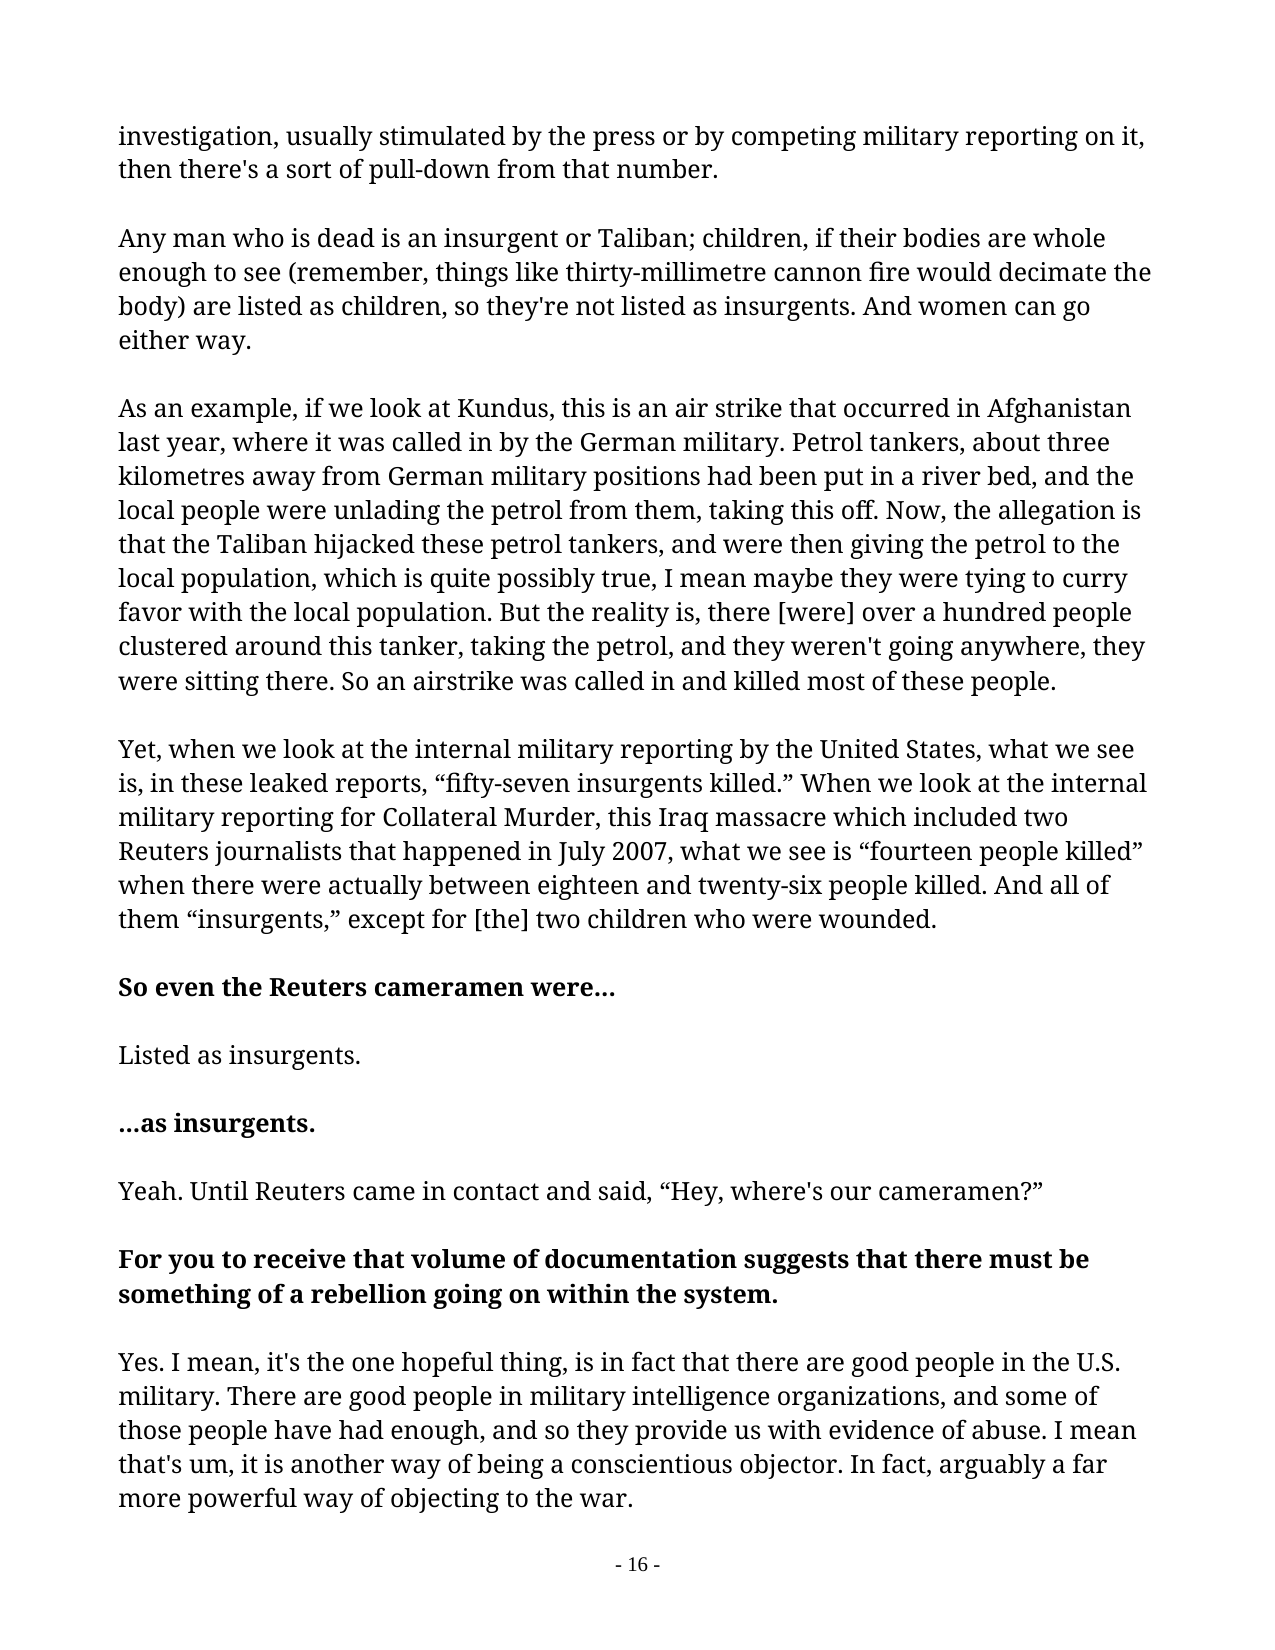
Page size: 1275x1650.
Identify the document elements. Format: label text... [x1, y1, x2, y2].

text Yeah. Until Reuters came in contact and said, “Hey, where's our cameramen?” [118, 1174, 1157, 1208]
text As an example, if we look at Kundus, this is an air strike that occurred in Afghanistan last year, where it was called in by the German military. Petrol tankers, about three kilometres away from German military positions had been put in a river bed, and the local people were unlading the petrol from them, taking this off. Now, the allegation is that the Taliban hijacked these petrol tankers, and were then giving the petrol to the local population, which is quite possibly true, I mean maybe they were tying to curry favor with the local population. But the reality is, there [were] over a hundred people clustered around this tanker, taking the petrol, and they weren't going anywhere, they were sitting there. So an airstrike was called in and killed most of these people. [118, 391, 1157, 697]
text So even the Reuters cameramen were... [118, 970, 1157, 1004]
text Yes. I mean, it's the one hopeful thing, is in fact that there are good people in the U.S. military. There are good people in military intelligence organizations, and some of those people have had enough, and so they provide us with evidence of abuse. I mean that's um, it is another way of being a conscientious objector. In fact, arguably a far more powerful way of objecting to the war. [118, 1344, 1157, 1515]
text Any man who is dead is an insurgent or Taliban; children, if their bodies are whole enough to see (remember, things like thirty-millimetre cannon fire would decimate the body) are listed as children, so they're not listed as insurgents. And women can go either way. [118, 220, 1157, 357]
text investigation, usually stimulated by the press or by competing military reporting on it, then there's a sort of pull-down from that number. [118, 118, 1157, 186]
text ...as insurgents. [118, 1106, 1157, 1140]
text For you to receive that volume of documentation suggests that there must be something of a rebellion going on within the system. [118, 1242, 1157, 1310]
text Listed as insurgents. [118, 1038, 1157, 1072]
text Yet, when we look at the internal military reporting by the United States, what we see is, in these leaked reports, “fifty-seven insurgents killed.” When we look at the internal military reporting for Collateral Murder, this Iraq massacre which included two Reuters journalists that happened in July 2007, what we see is “fourteen people killed” when there were actually between eighteen and twenty-six people killed. And all of them “insurgents,” except for [the] two children who were wounded. [118, 731, 1157, 936]
